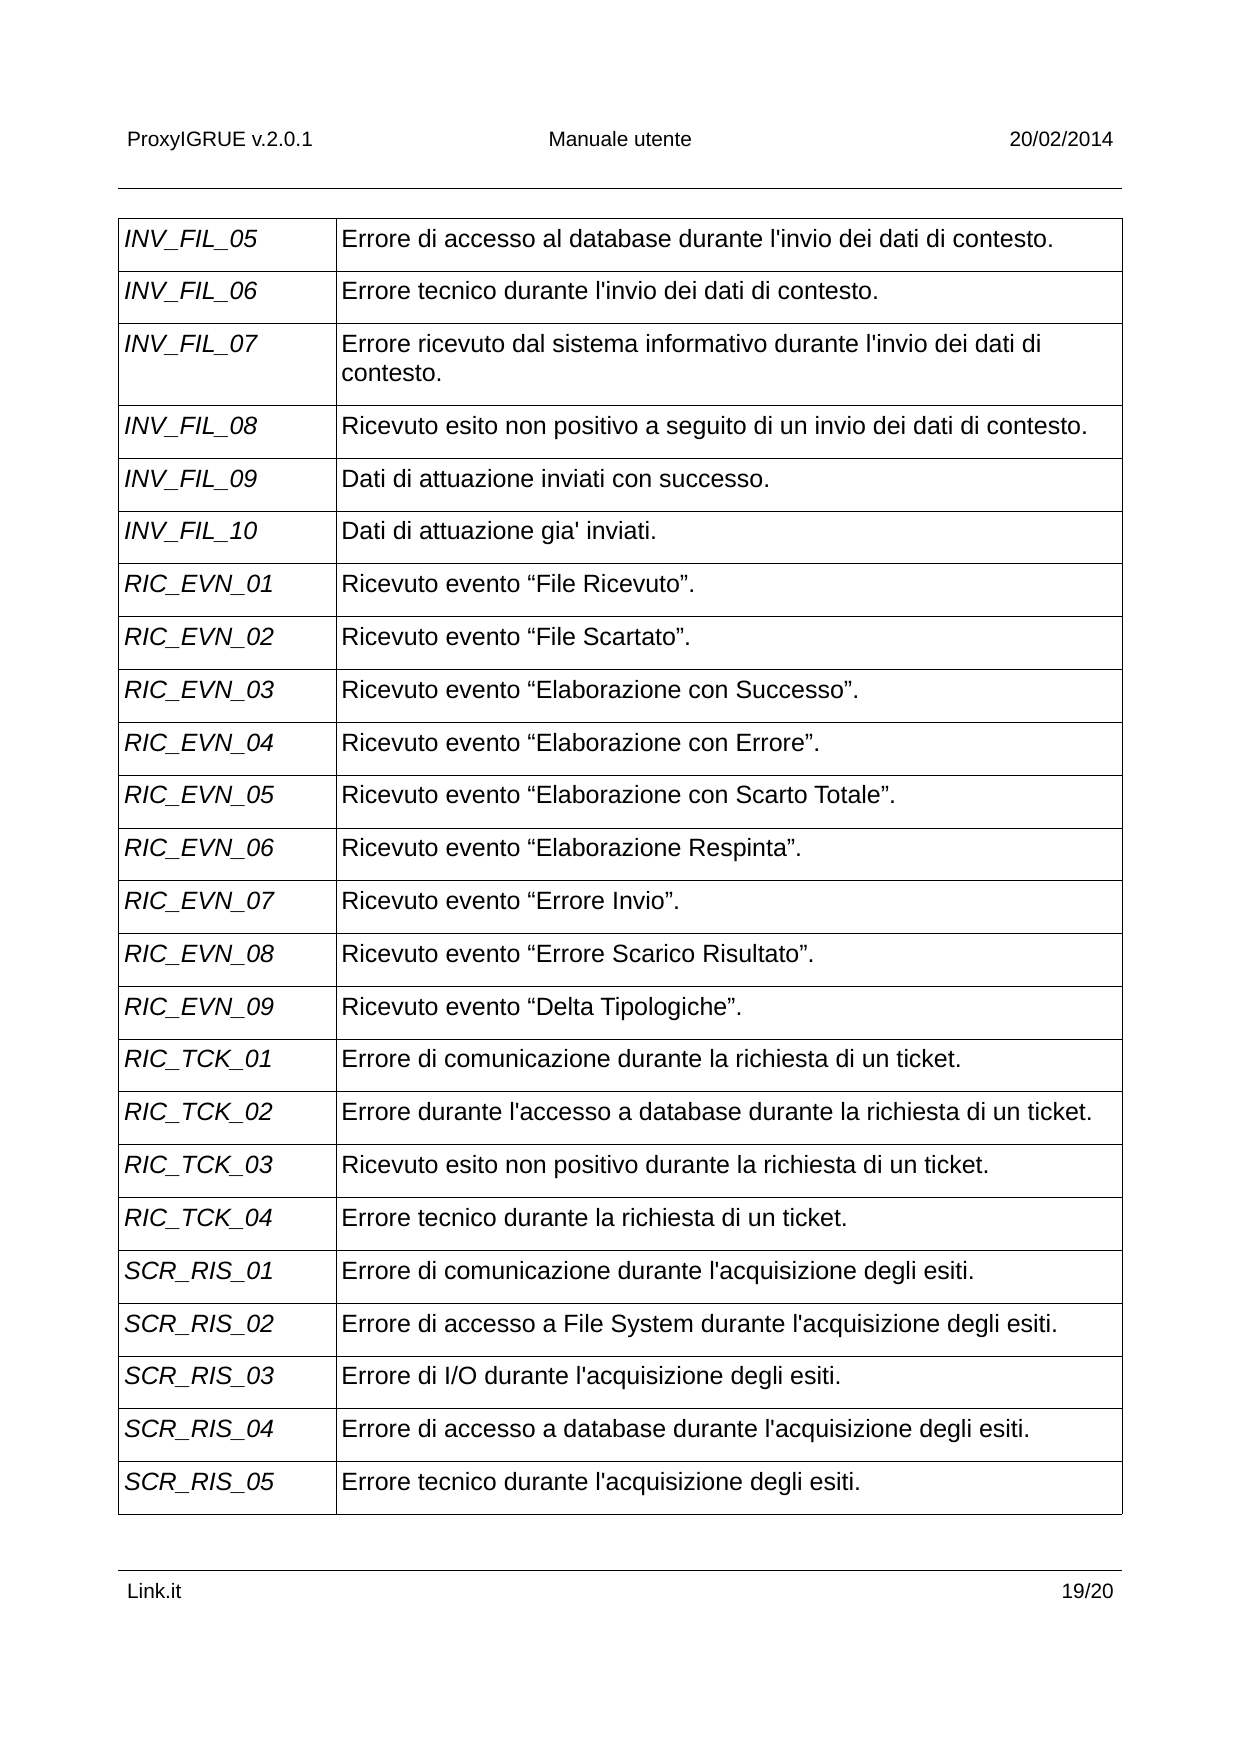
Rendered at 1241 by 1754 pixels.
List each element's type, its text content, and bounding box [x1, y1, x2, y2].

table_cell SCR_RIS_05 [119, 1462, 336, 1514]
table_cell INV_FIL_06 [119, 272, 336, 323]
table_cell INV_FIL_08 [119, 406, 336, 458]
table_cell Ricevuto evento “File Scartato”. [337, 617, 1122, 669]
table_cell RIC_TCK_04 [119, 1198, 336, 1250]
table_cell RIC_EVN_08 [119, 934, 336, 986]
table_cell Ricevuto evento “File Ricevuto”. [337, 564, 1122, 616]
table_cell RIC_TCK_02 [119, 1092, 336, 1144]
table_cell Errore di comunicazione durante l'acquisizione degli esiti. [337, 1251, 1122, 1303]
table_cell RIC_TCK_01 [119, 1040, 336, 1091]
table_cell Errore di accesso a File System durante l'acquisizione degli esiti. [337, 1304, 1122, 1356]
table_cell Errore tecnico durante l'acquisizione degli esiti. [337, 1462, 1122, 1514]
table_cell Errore di comunicazione durante la richiesta di un ticket. [337, 1040, 1122, 1091]
table_cell RIC_EVN_03 [119, 670, 336, 722]
table_cell Ricevuto evento “Errore Scarico Risultato”. [337, 934, 1122, 986]
table_cell RIC_EVN_05 [119, 776, 336, 827]
table_cell SCR_RIS_04 [119, 1409, 336, 1461]
table_cell Errore di accesso al database durante l'invio dei dati di contesto. [337, 219, 1122, 271]
table_cell Ricevuto evento “Elaborazione con Scarto Totale”. [337, 776, 1122, 827]
table_cell Dati di attuazione gia' inviati. [337, 512, 1122, 563]
table_cell RIC_EVN_06 [119, 829, 336, 880]
table_cell Errore durante l'accesso a database durante la richiesta di un ticket. [337, 1092, 1122, 1144]
table_cell RIC_EVN_02 [119, 617, 336, 669]
table_cell RIC_EVN_07 [119, 881, 336, 933]
table_cell RIC_EVN_09 [119, 987, 336, 1039]
table_cell SCR_RIS_02 [119, 1304, 336, 1356]
table_cell Errore di I/O durante l'acquisizione degli esiti. [337, 1357, 1122, 1408]
table_cell INV_FIL_07 [119, 324, 336, 405]
table_cell Dati di attuazione inviati con successo. [337, 459, 1122, 511]
table_cell INV_FIL_10 [119, 512, 336, 563]
table_cell Errore tecnico durante la richiesta di un ticket. [337, 1198, 1122, 1250]
table_cell Ricevuto esito non positivo a seguito di un invio dei dati di contesto. [337, 406, 1122, 458]
table_cell SCR_RIS_01 [119, 1251, 336, 1303]
table_cell Errore ricevuto dal sistema informativo durante l'invio dei dati di contesto. [337, 324, 1122, 405]
table_cell Ricevuto evento “Elaborazione con Successo”. [337, 670, 1122, 722]
table_cell Ricevuto evento “Errore Invio”. [337, 881, 1122, 933]
table_cell Ricevuto evento “Elaborazione Respinta”. [337, 829, 1122, 880]
table_cell Ricevuto evento “Elaborazione con Errore”. [337, 723, 1122, 774]
table_cell RIC_EVN_01 [119, 564, 336, 616]
table_cell INV_FIL_05 [119, 219, 336, 271]
table_cell Ricevuto esito non positivo durante la richiesta di un ticket. [337, 1145, 1122, 1197]
table_cell SCR_RIS_03 [119, 1357, 336, 1408]
table_cell RIC_TCK_03 [119, 1145, 336, 1197]
table_cell Errore di accesso a database durante l'acquisizione degli esiti. [337, 1409, 1122, 1461]
table_cell INV_FIL_09 [119, 459, 336, 511]
table_cell RIC_EVN_04 [119, 723, 336, 774]
table_cell Errore tecnico durante l'invio dei dati di contesto. [337, 272, 1122, 323]
table_cell Ricevuto evento “Delta Tipologiche”. [337, 987, 1122, 1039]
